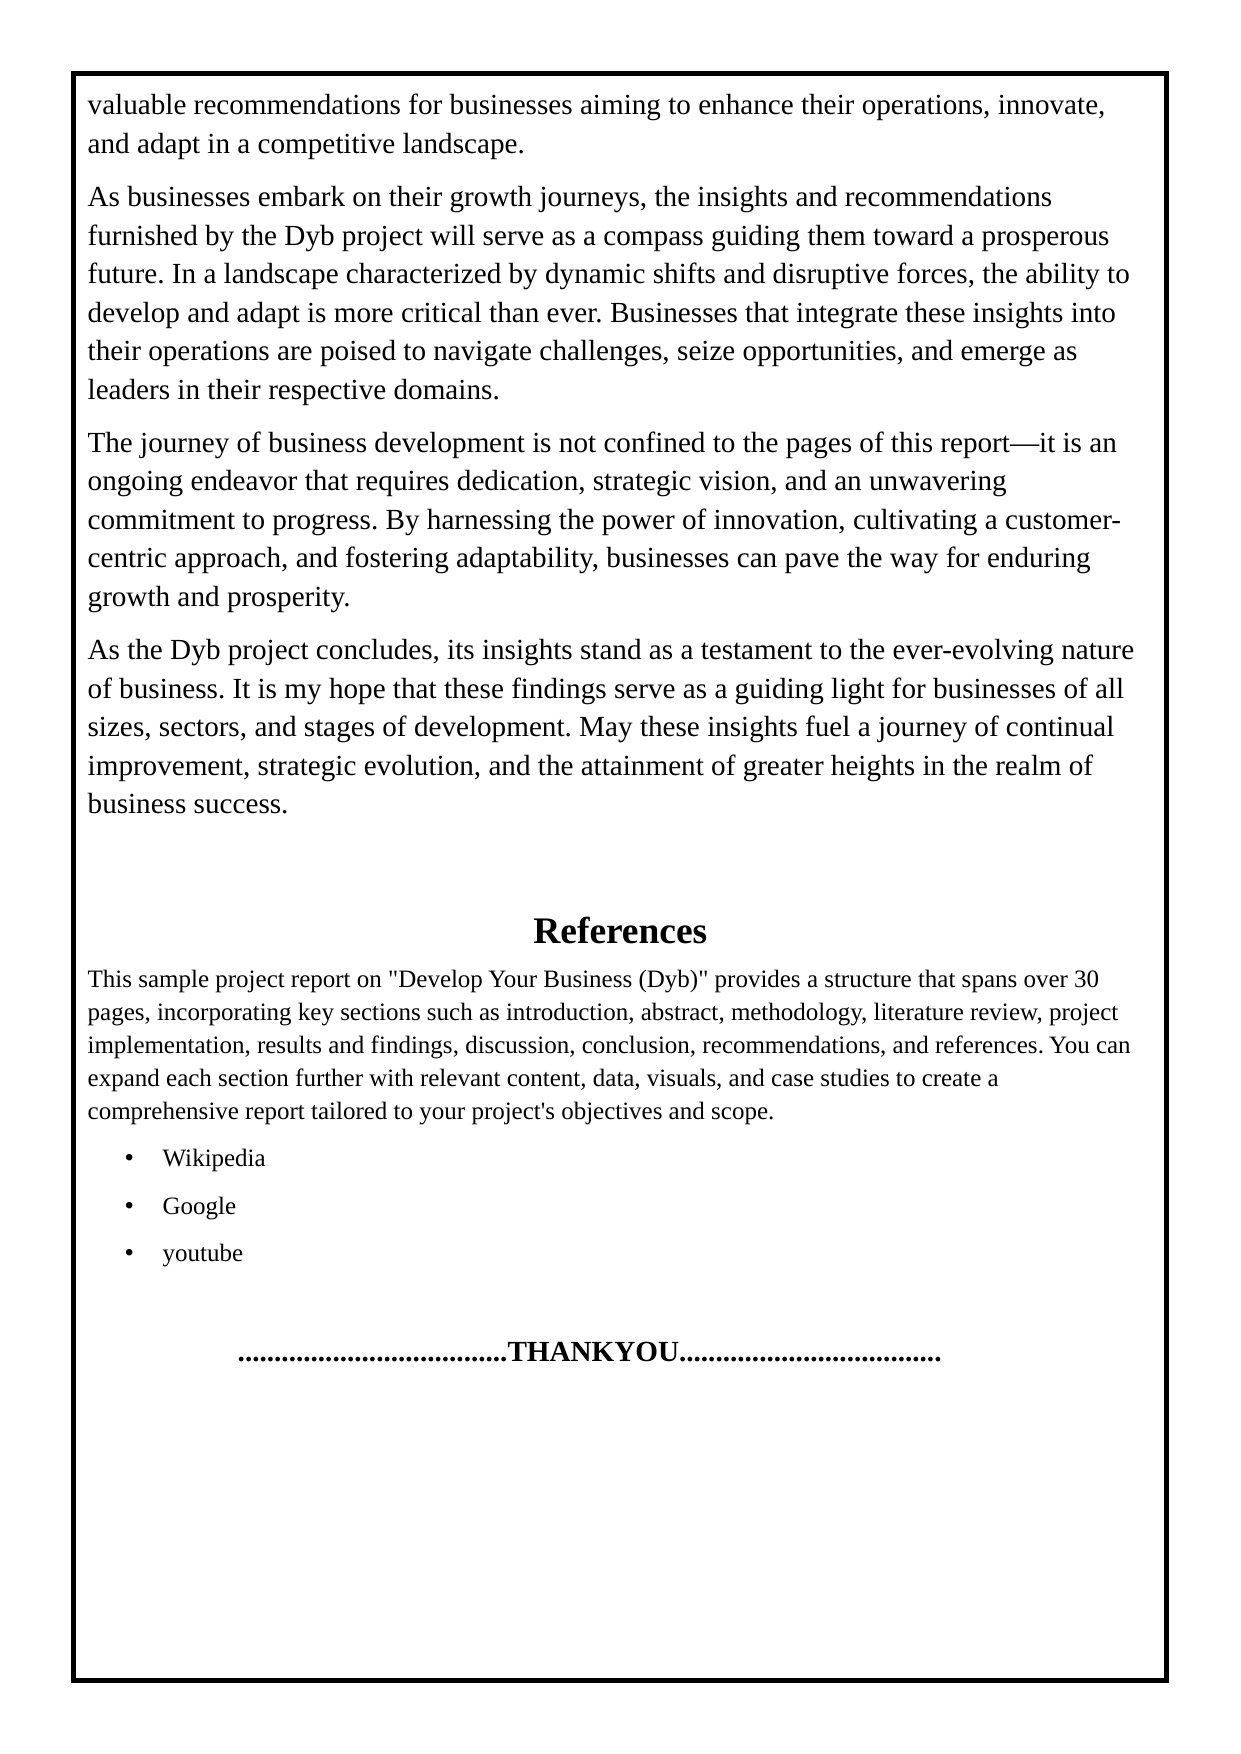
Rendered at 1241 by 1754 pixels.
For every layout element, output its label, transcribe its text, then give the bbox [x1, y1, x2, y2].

list youtube [125, 1238, 1153, 1267]
subtitle References [87, 908, 1153, 951]
text valuable recommendations for businesses aiming to enhance their operations, innovate, and adapt in a competitive landscape. [87, 87, 1153, 159]
text The journey of business development is not confined to the pages of this report—it is an ongoing endeavor that requires dedication, strategic vision, and an unwavering commitment to progress. By harnessing the power of innovation, cultivating a customer-centric approach, and fostering adaptability, businesses can pave the way for enduring growth and prosperity. [87, 425, 1153, 613]
list Wikipedia [125, 1143, 1153, 1172]
text As the Dyb project concludes, its insights stand as a testament to the ever-evolving nature of business. It is my hope that these findings serve as a guiding light for businesses of all sizes, sectors, and stages of development. May these insights fuel a journey of continual improvement, strategic evolution, and the attainment of greater heights in the realm of business success. [87, 632, 1153, 820]
text .....................................THANKYOU.................................... [87, 1334, 1153, 1367]
text As businesses embark on their growth journeys, the insights and recommendations furnished by the Dyb project will serve as a compass guiding them toward a prosperous future. In a landscape characterized by dynamic shifts and disruptive forces, the ability to develop and adapt is more critical than ever. Businesses that integrate these insights into their operations are poised to navigate challenges, seize opportunities, and emerge as leaders in their respective domains. [87, 179, 1153, 405]
text This sample project report on "Develop Your Business (Dyb)" provides a structure that spans over 30 pages, incorporating key sections such as introduction, abstract, methodology, literature review, project implementation, results and findings, discussion, conclusion, recommendations, and references. You can expand each section further with relevant content, data, visuals, and case studies to create a comprehensive report tailored to your project's objectives and scope. [87, 964, 1153, 1124]
list Google [125, 1191, 1153, 1220]
